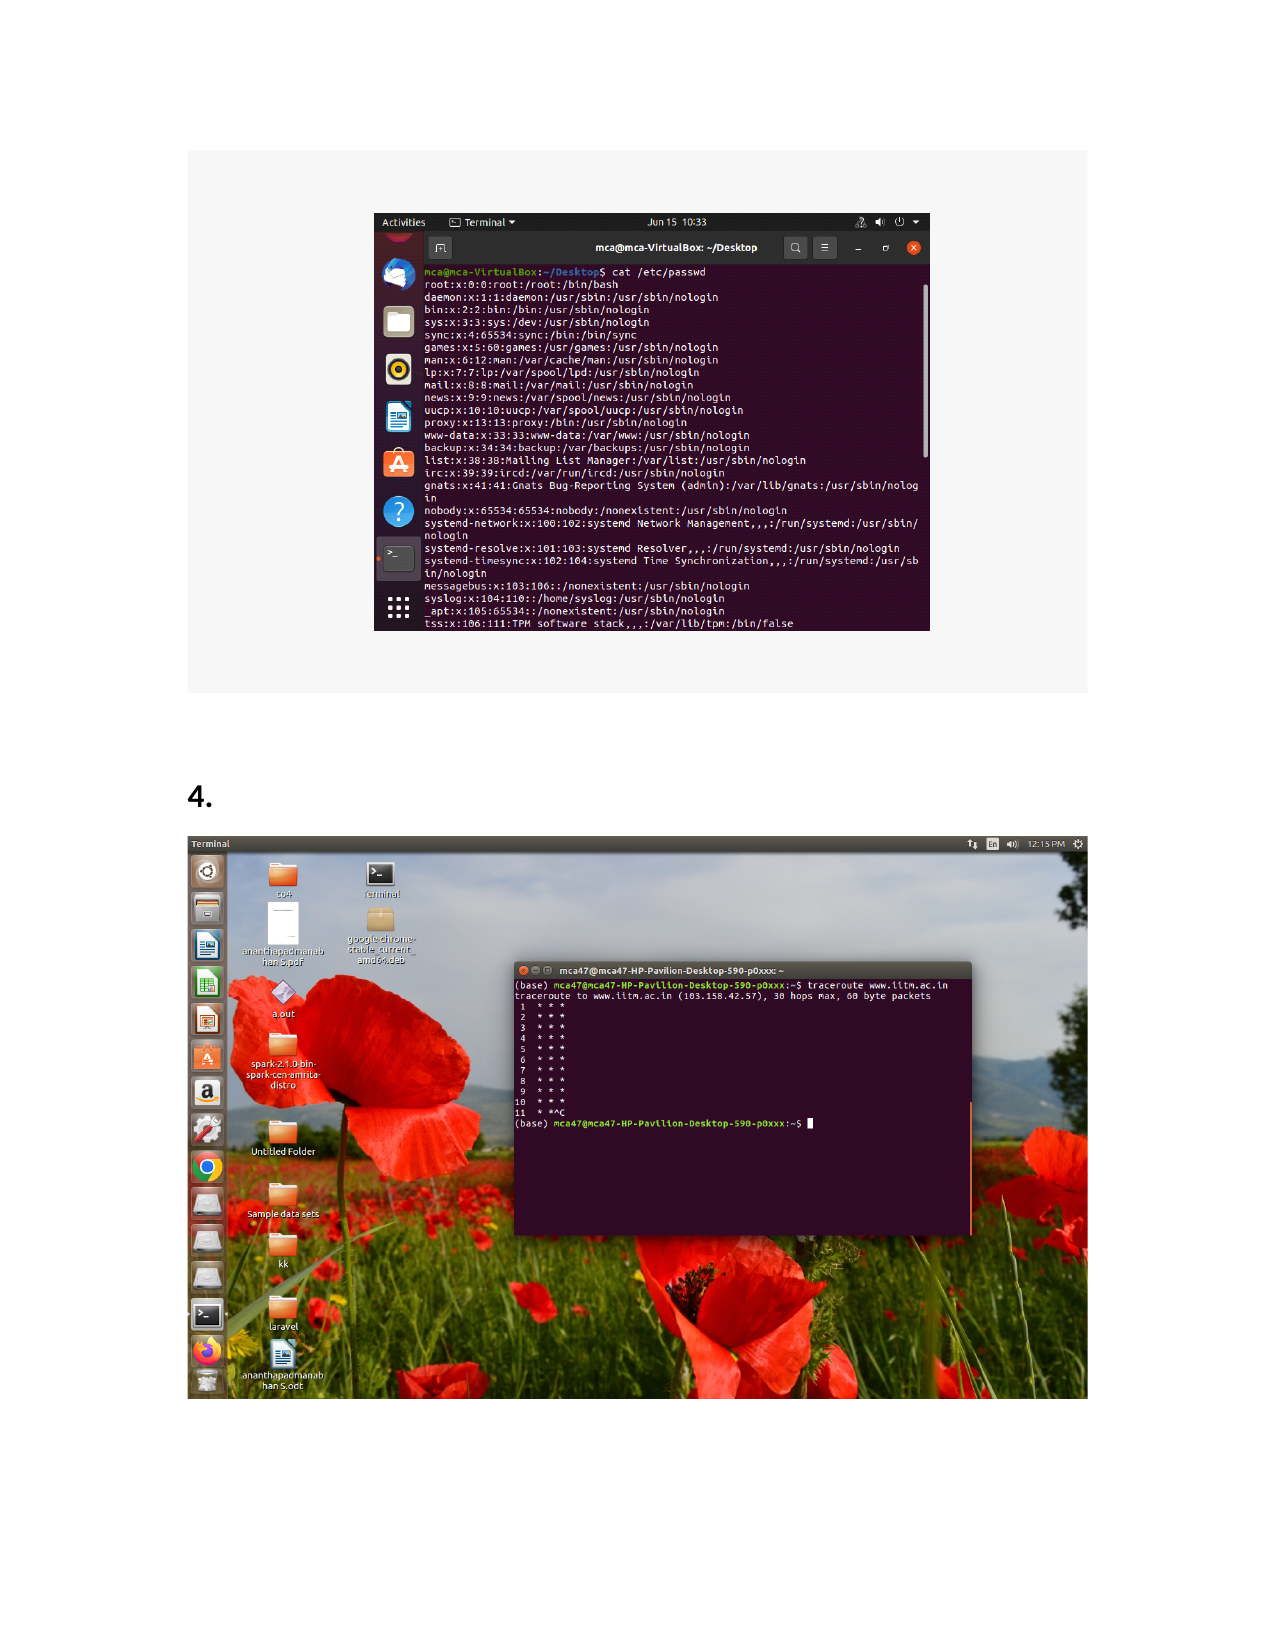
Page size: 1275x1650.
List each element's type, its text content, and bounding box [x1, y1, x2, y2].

picture [187, 836, 1088, 1399]
text 4. [187, 774, 1087, 815]
